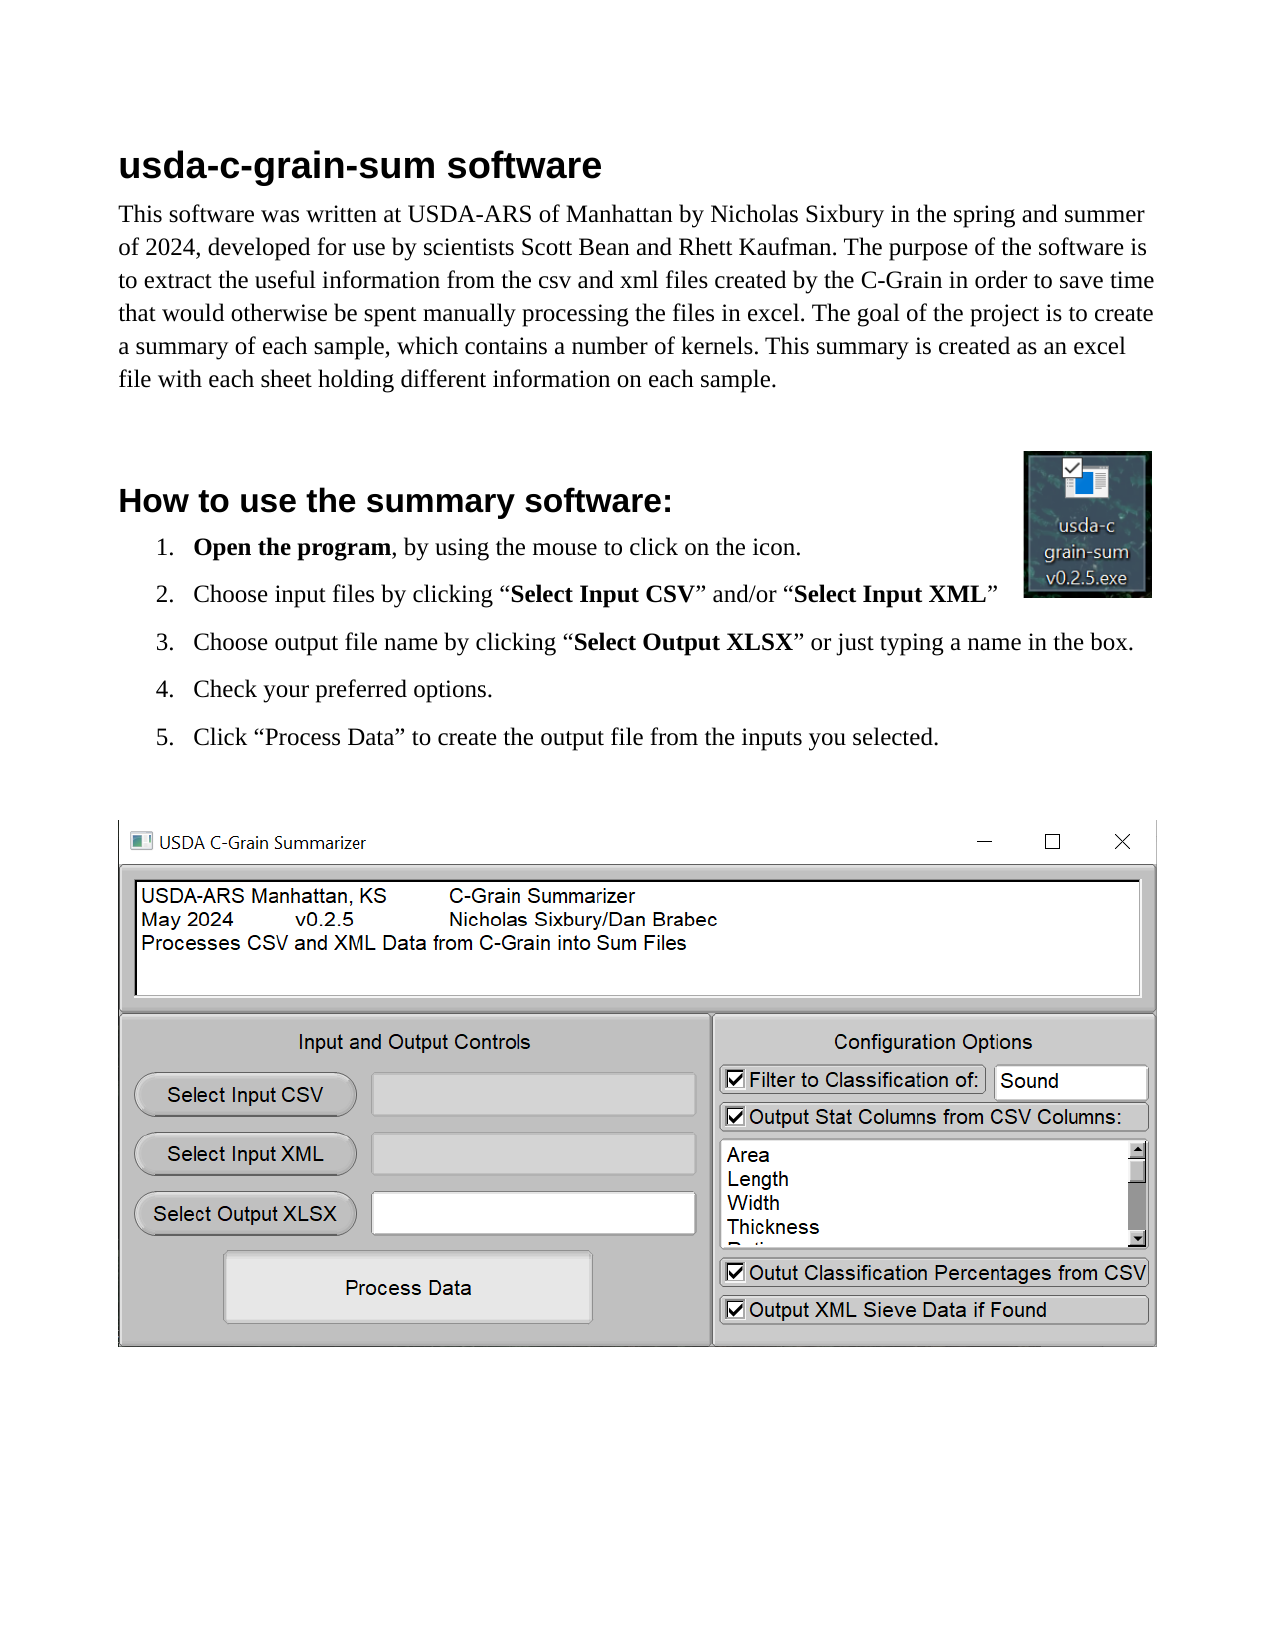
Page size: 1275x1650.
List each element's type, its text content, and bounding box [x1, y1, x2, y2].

list Choose input files by clicking “Select Input CSV” and/or “Select Input XML” [156, 579, 1157, 608]
subtitle How to use the summary software: [118, 480, 1023, 519]
list Open the program, by using the mouse to click on the icon. [156, 532, 1023, 560]
list Click “Process Data” to create the output file from the inputs you selected. [156, 722, 1157, 751]
picture [118, 820, 1157, 1347]
subtitle usda-c-grain-sum software [118, 143, 1157, 187]
list Choose output file name by clicking “Select Output XLSX” or just typing a name in the box. [156, 627, 1157, 656]
picture [1023, 451, 1152, 598]
text This software was written at USDA-ARS of Manhattan by Nicholas Sixbury in the spring and summer of 2024, developed for use by scientists Scott Bean and Rhett Kaufman. The purpose of the software is to extract the useful information from the csv and xml files created by the C-Grain in order to save time that would otherwise be spent manually processing the files in excel. The goal of the project is to create a summary of each sample, which contains a number of kernels. This summary is created as an excel file with each sheet holding different information on each sample. [118, 199, 1157, 393]
list Check your preferred options. [156, 674, 1157, 703]
